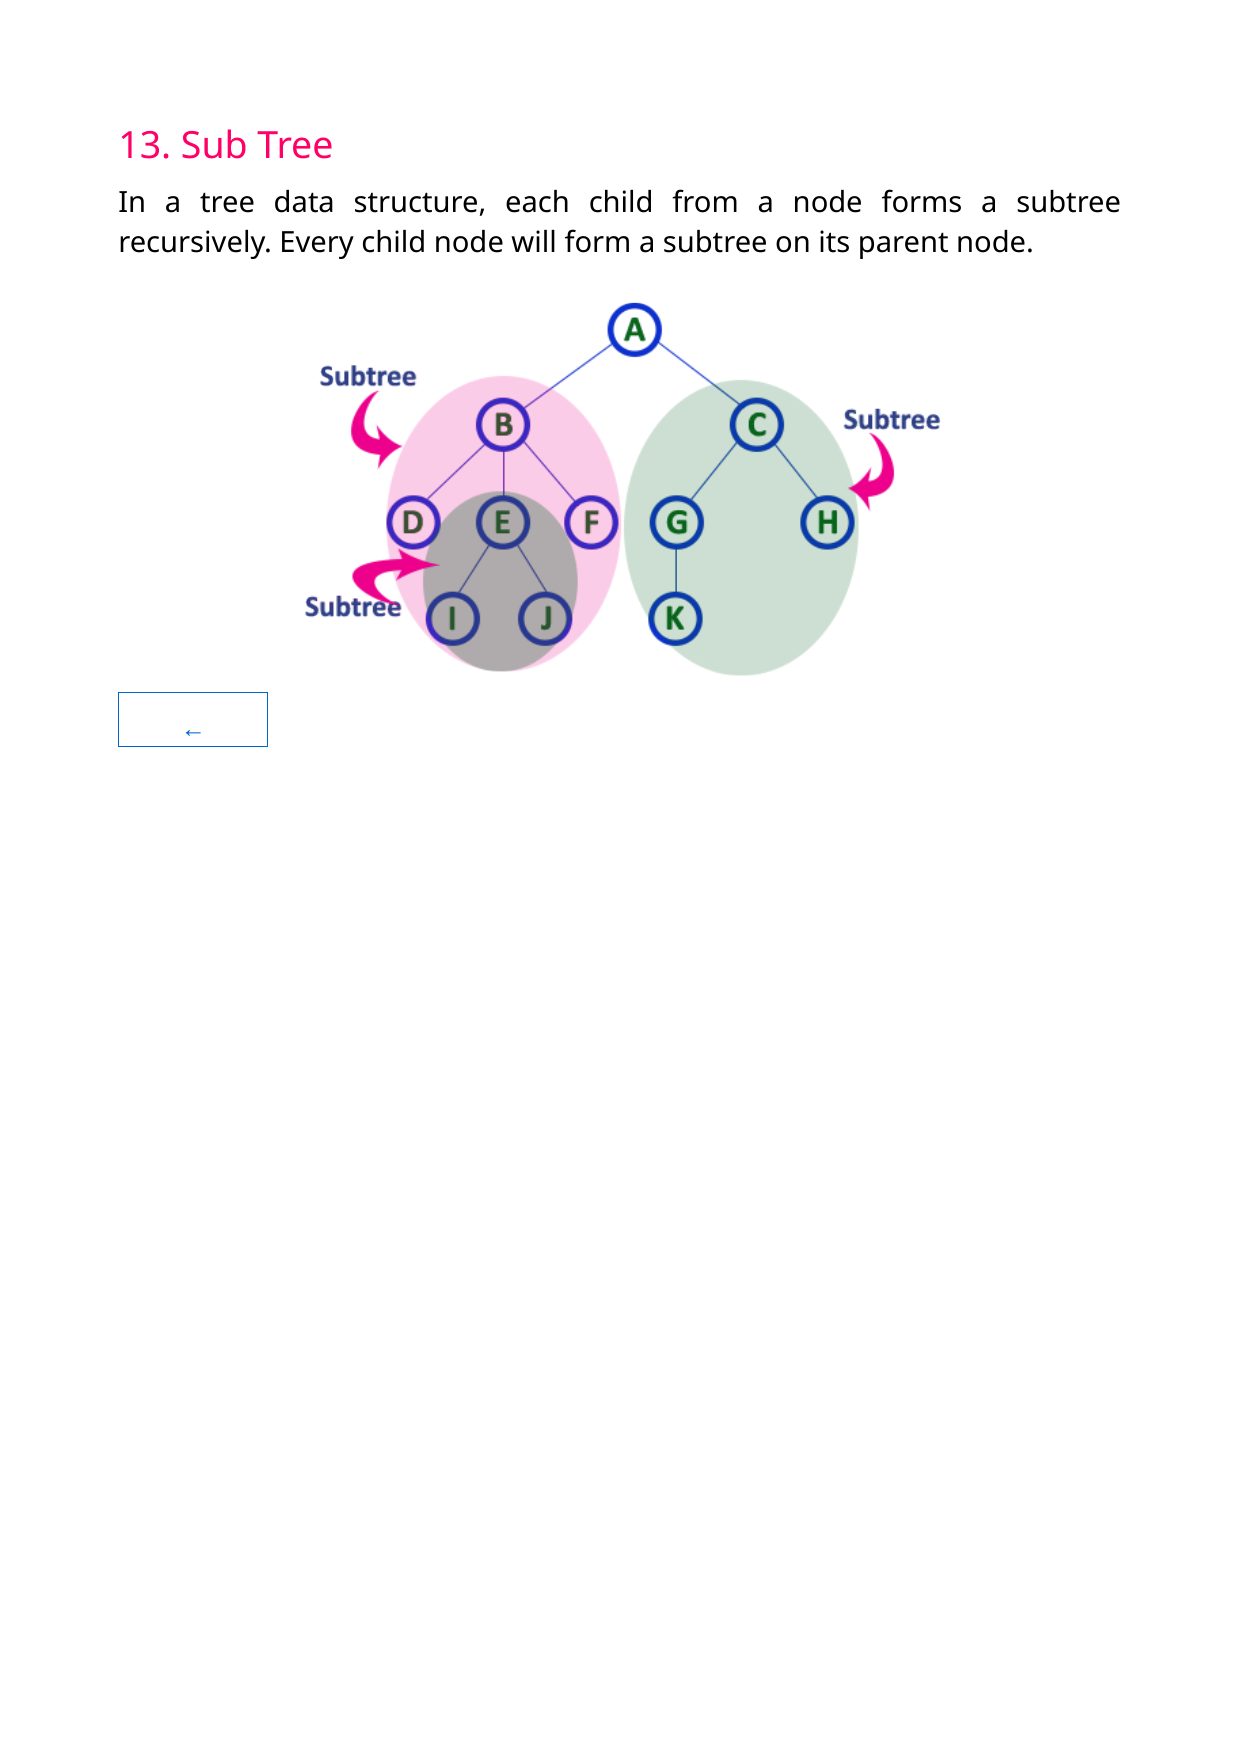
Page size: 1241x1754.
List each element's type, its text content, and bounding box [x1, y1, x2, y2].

text In a tree data structure, each child from a node forms a subtree recursively. Every child node will form a subtree on its parent node. [118, 182, 1122, 261]
subtitle 13. Sub Tree [118, 118, 1122, 169]
text ← [122, 696, 264, 743]
picture [146, 273, 1095, 680]
